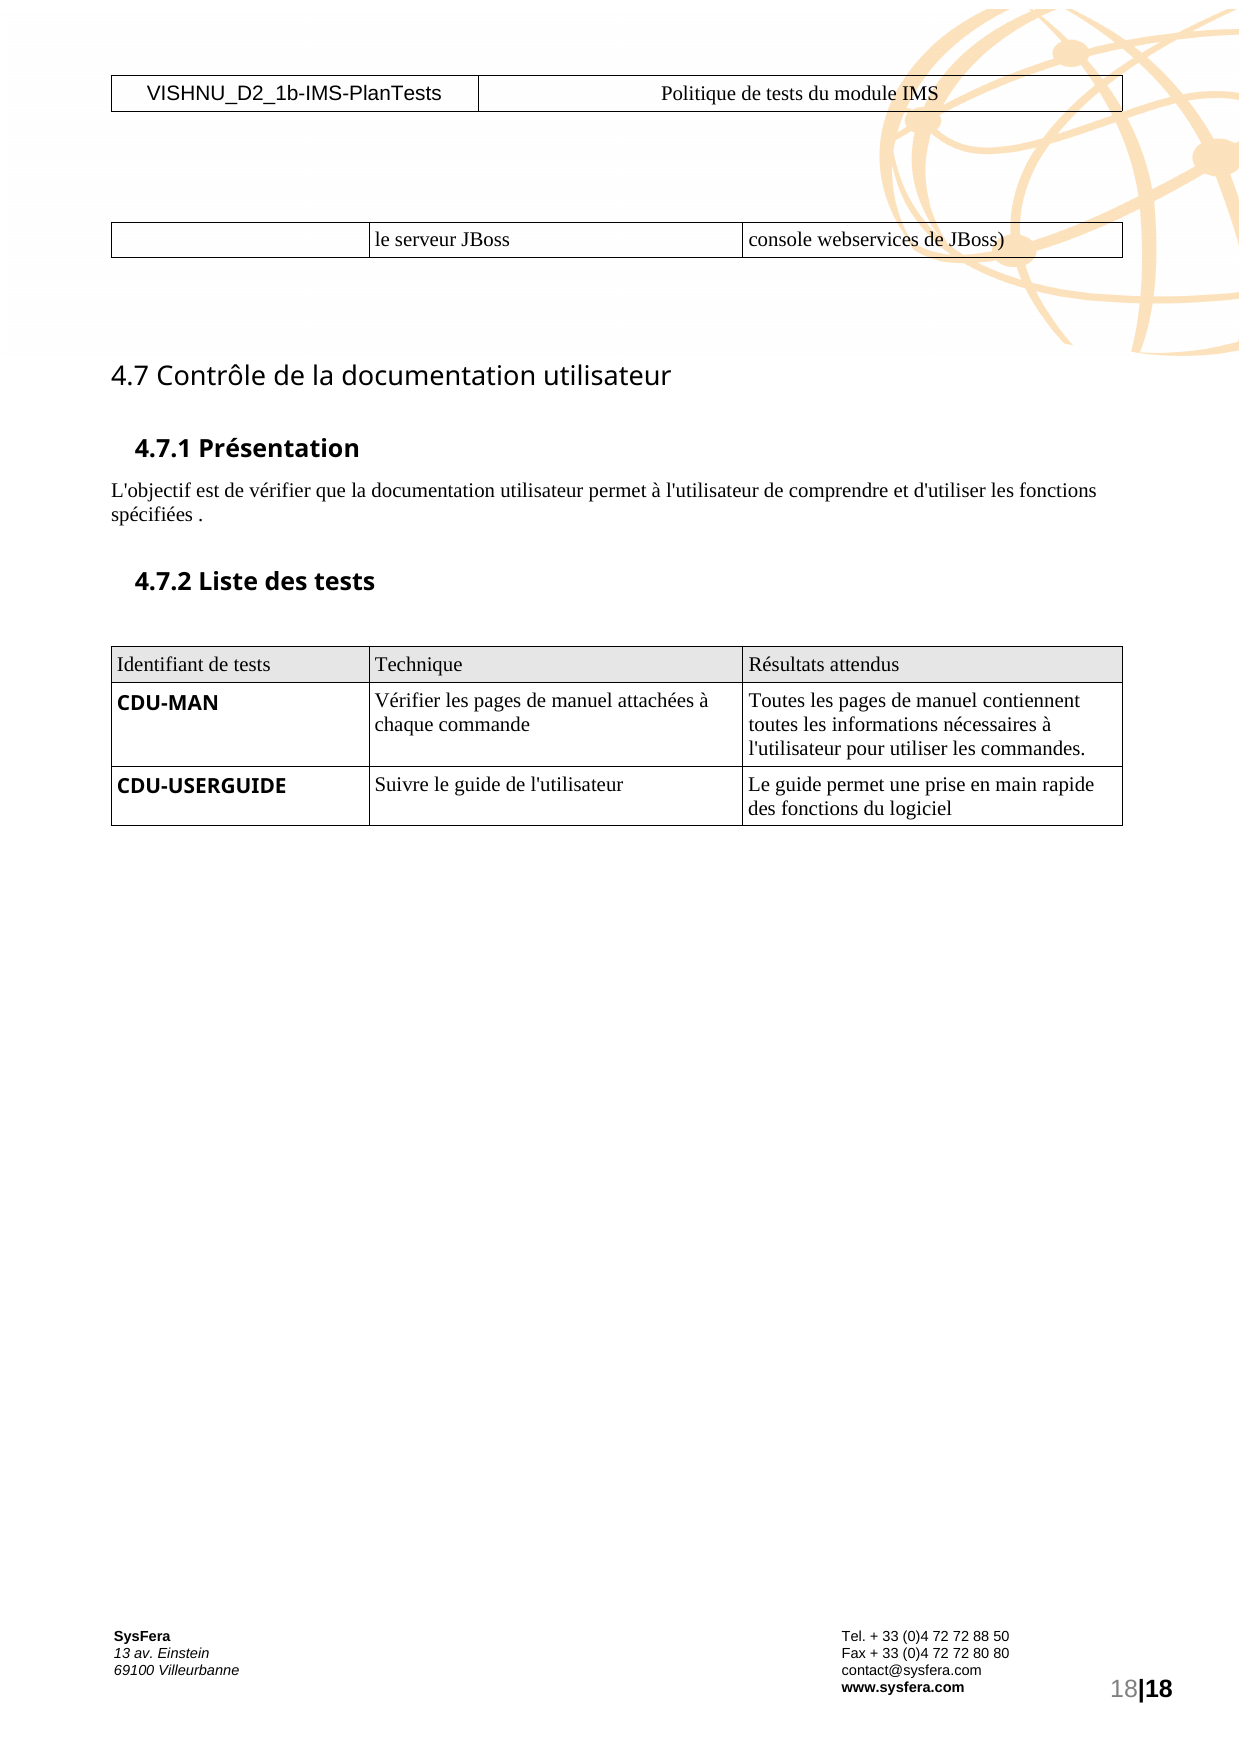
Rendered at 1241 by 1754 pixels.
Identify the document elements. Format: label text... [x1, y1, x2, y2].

table_cell Suivre le guide de l'utilisateur [370, 767, 742, 825]
table_header Résultats attendus [743, 647, 1122, 682]
table_header Identifiant de tests [112, 647, 369, 682]
table_cell CDU-USERGUIDE [112, 767, 369, 825]
table_header Technique [370, 647, 742, 682]
table_cell CDU-MAN [112, 683, 369, 766]
picture [1, 9, 1239, 356]
table_cell Le guide permet une prise en main rapide des fonctions du logiciel [743, 767, 1122, 825]
text L'objectif est de vérifier que la documentation utilisateur permet à l'utilisateur de comprendre et d'utiliser les fonctions spécifiées . [111, 478, 1122, 526]
table_cell Toutes les pages de manuel contiennent toutes les informations nécessaires à l'utilisateur pour utiliser les commandes. [743, 683, 1122, 766]
subtitle Liste des tests [134, 563, 1122, 597]
table_cell Vérifier les pages de manuel attachées à chaque commande [370, 683, 742, 766]
subtitle Présentation [134, 431, 1122, 465]
subtitle Contrôle de la documentation utilisateur [111, 357, 1122, 393]
